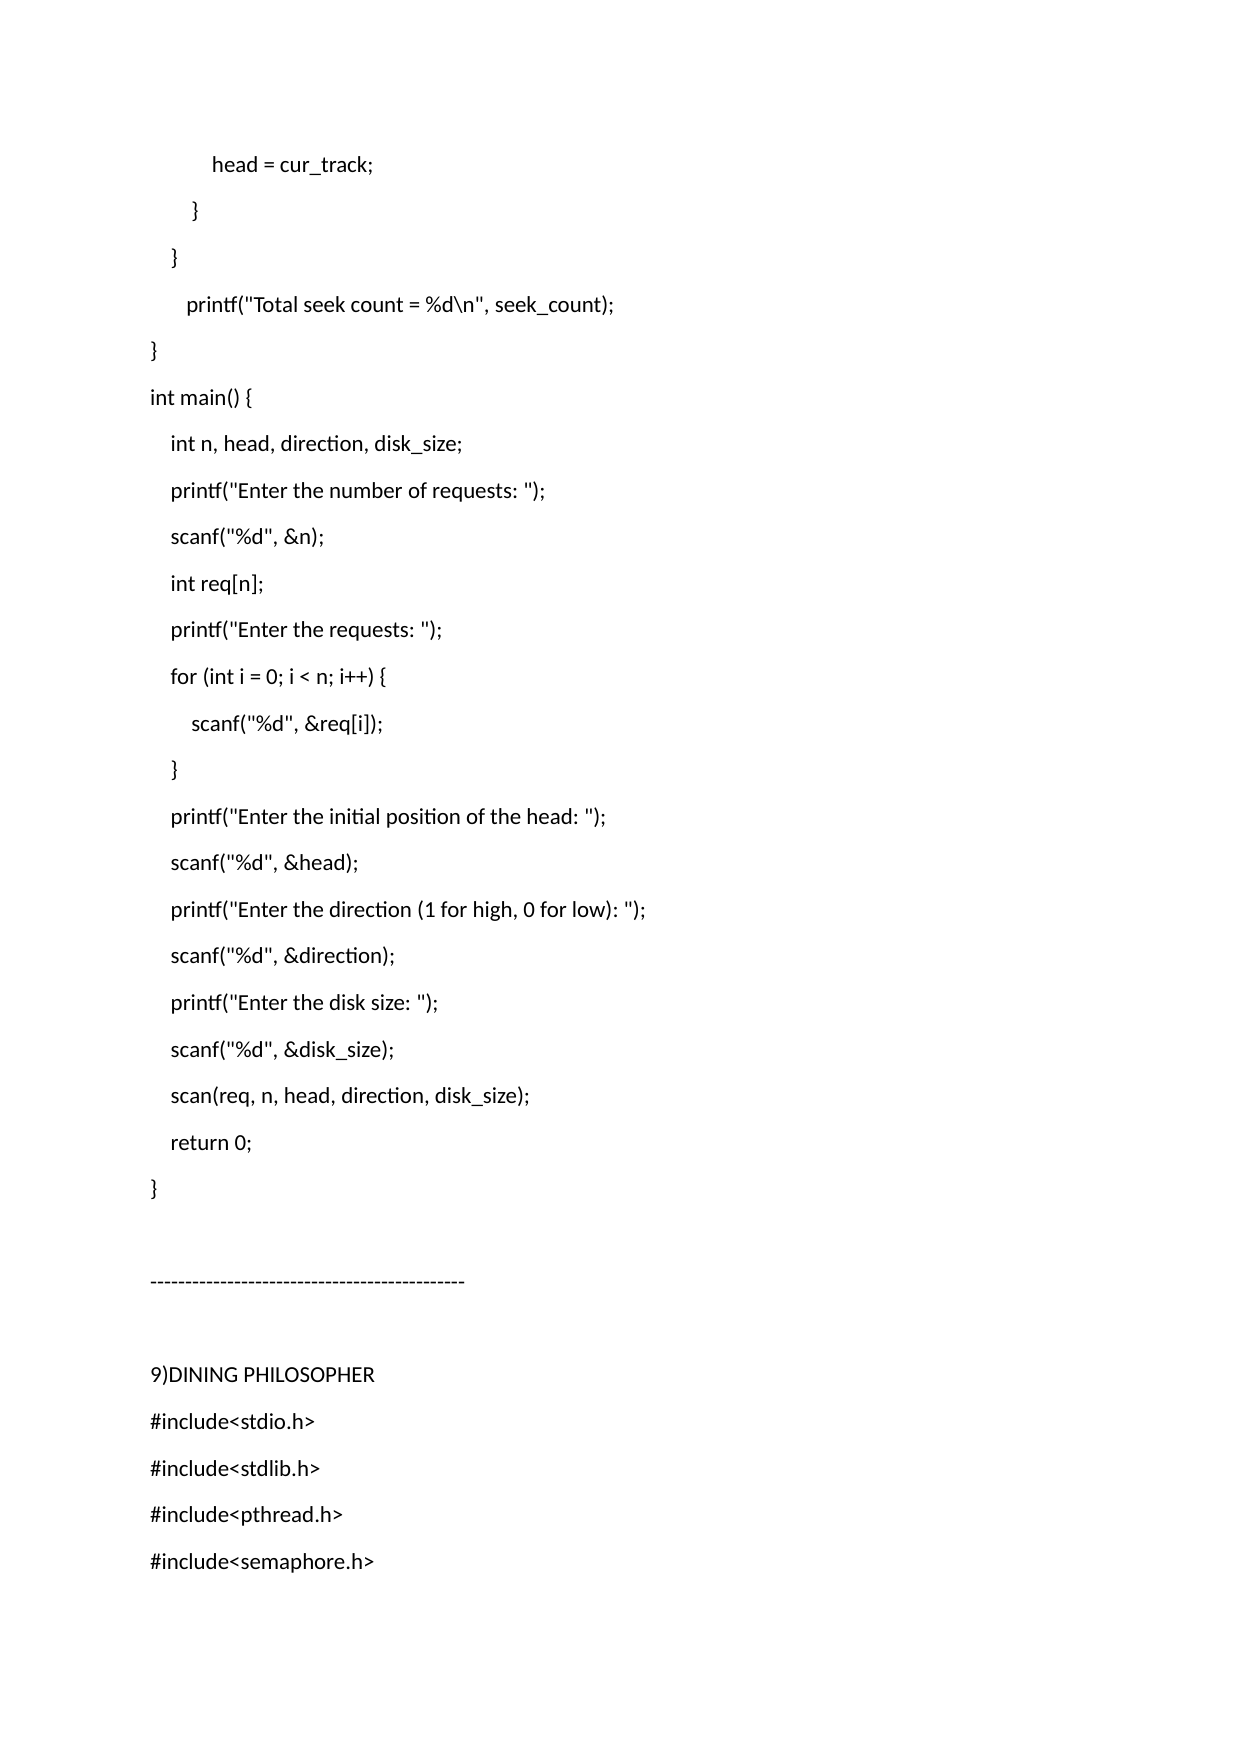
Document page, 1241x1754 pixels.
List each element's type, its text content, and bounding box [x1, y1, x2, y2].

text scan(req, n, head, direction, disk_size); [150, 1081, 1090, 1109]
text int main() { [150, 383, 1090, 411]
text for (int i = 0; i < n; i++) { [150, 662, 1090, 690]
text printf("Total seek count = %d\n", seek_count); [150, 290, 1090, 318]
text } [150, 336, 1090, 364]
text #include<stdlib.h> [150, 1454, 1090, 1482]
text } [150, 755, 1090, 783]
text printf("Enter the disk size: "); [150, 988, 1090, 1016]
text head = cur_track; [150, 150, 1090, 178]
text } [150, 243, 1090, 271]
text printf("Enter the initial position of the head: "); [150, 802, 1090, 830]
text return 0; [150, 1128, 1090, 1156]
text #include<pthread.h> [150, 1500, 1090, 1528]
text printf("Enter the number of requests: "); [150, 476, 1090, 504]
text 9)DINING PHILOSOPHER [150, 1361, 1090, 1389]
text scanf("%d", &req[i]); [150, 709, 1090, 737]
text scanf("%d", &head); [150, 848, 1090, 876]
text int n, head, direction, disk_size; [150, 429, 1090, 457]
text scanf("%d", &n); [150, 522, 1090, 551]
text } [150, 1174, 1090, 1202]
text scanf("%d", &disk_size); [150, 1035, 1090, 1063]
text printf("Enter the direction (1 for high, 0 for low): "); [150, 895, 1090, 923]
text #include<stdio.h> [150, 1407, 1090, 1435]
text #include<semaphore.h> [150, 1547, 1090, 1575]
text int req[n]; [150, 569, 1090, 597]
text } [150, 197, 1090, 224]
text scanf("%d", &direction); [150, 942, 1090, 969]
text printf("Enter the requests: "); [150, 616, 1090, 644]
text --------------------------------------------- [150, 1267, 1090, 1296]
